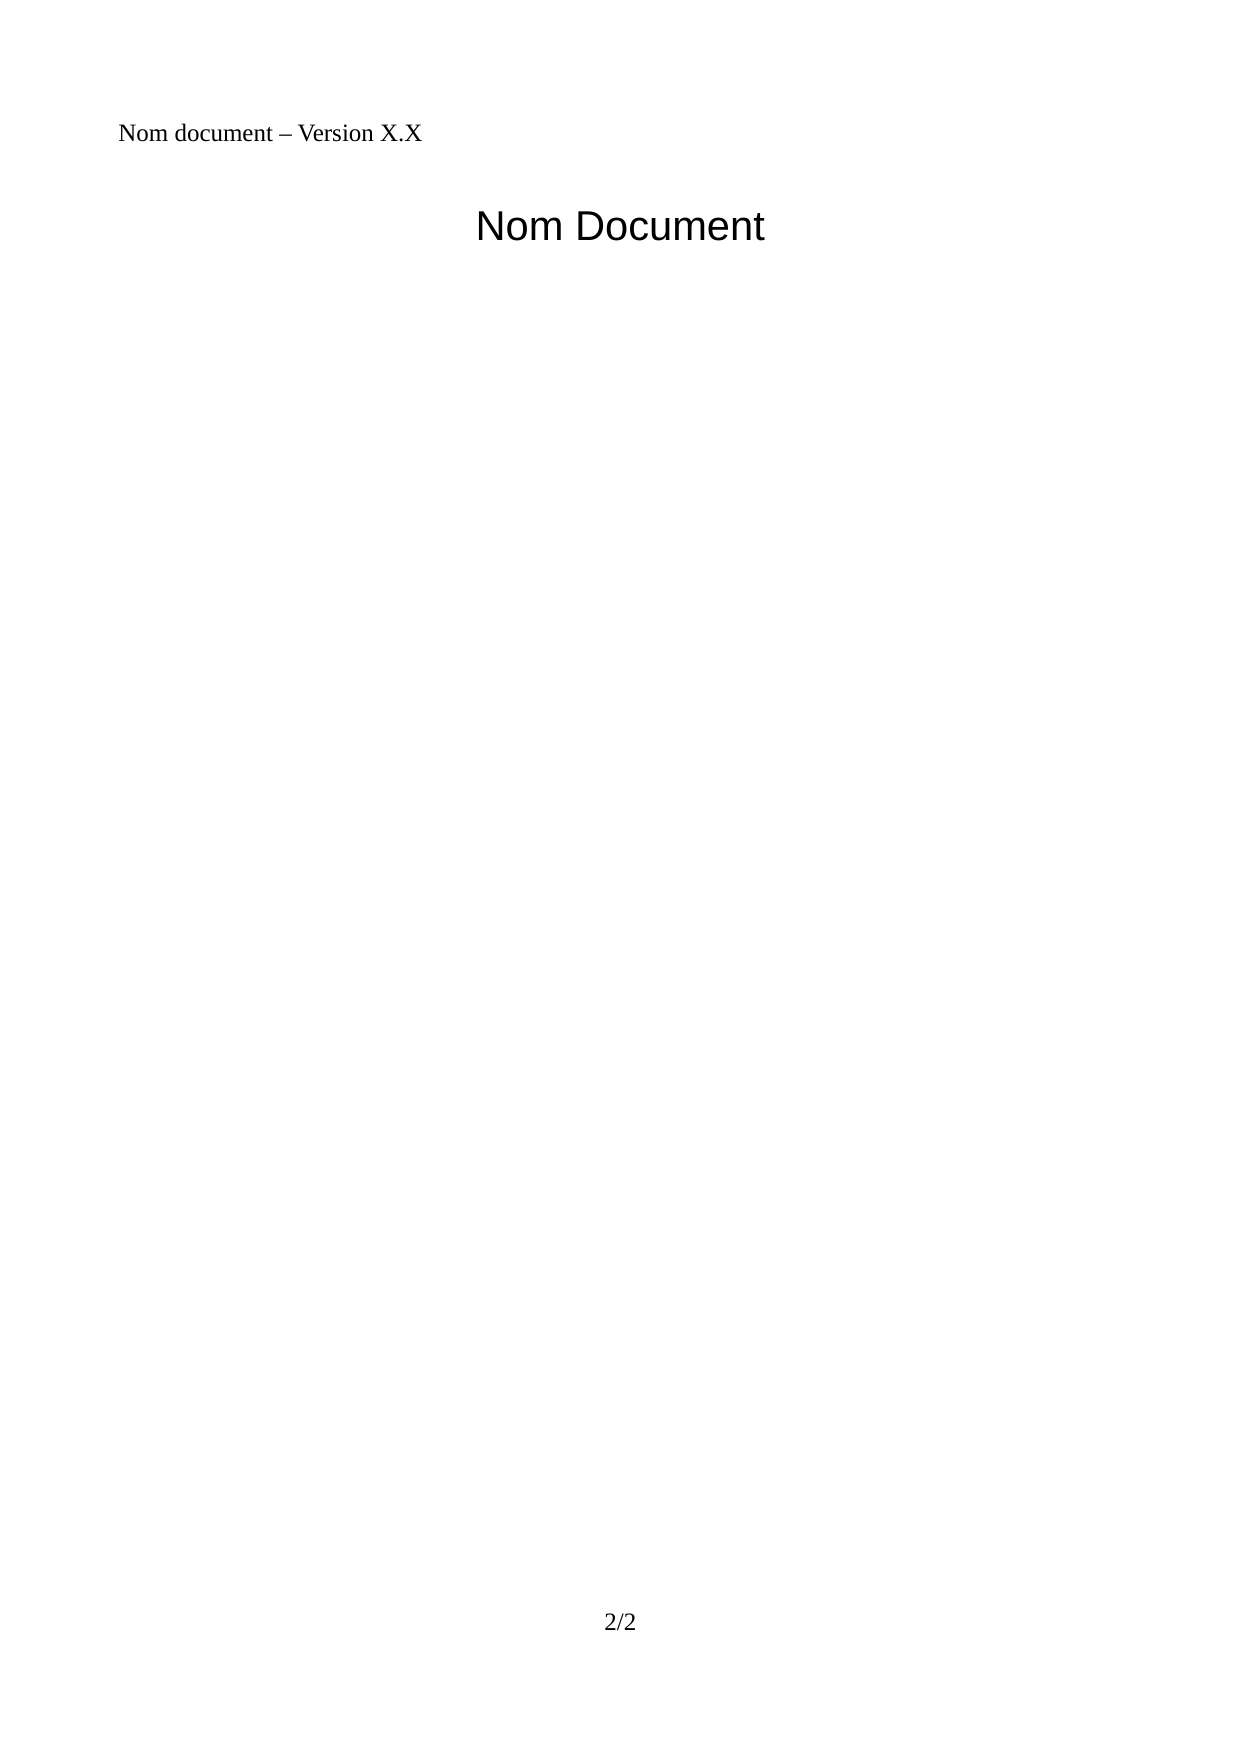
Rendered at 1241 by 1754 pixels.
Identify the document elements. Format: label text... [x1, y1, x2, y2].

subtitle Nom Document [118, 201, 1122, 249]
